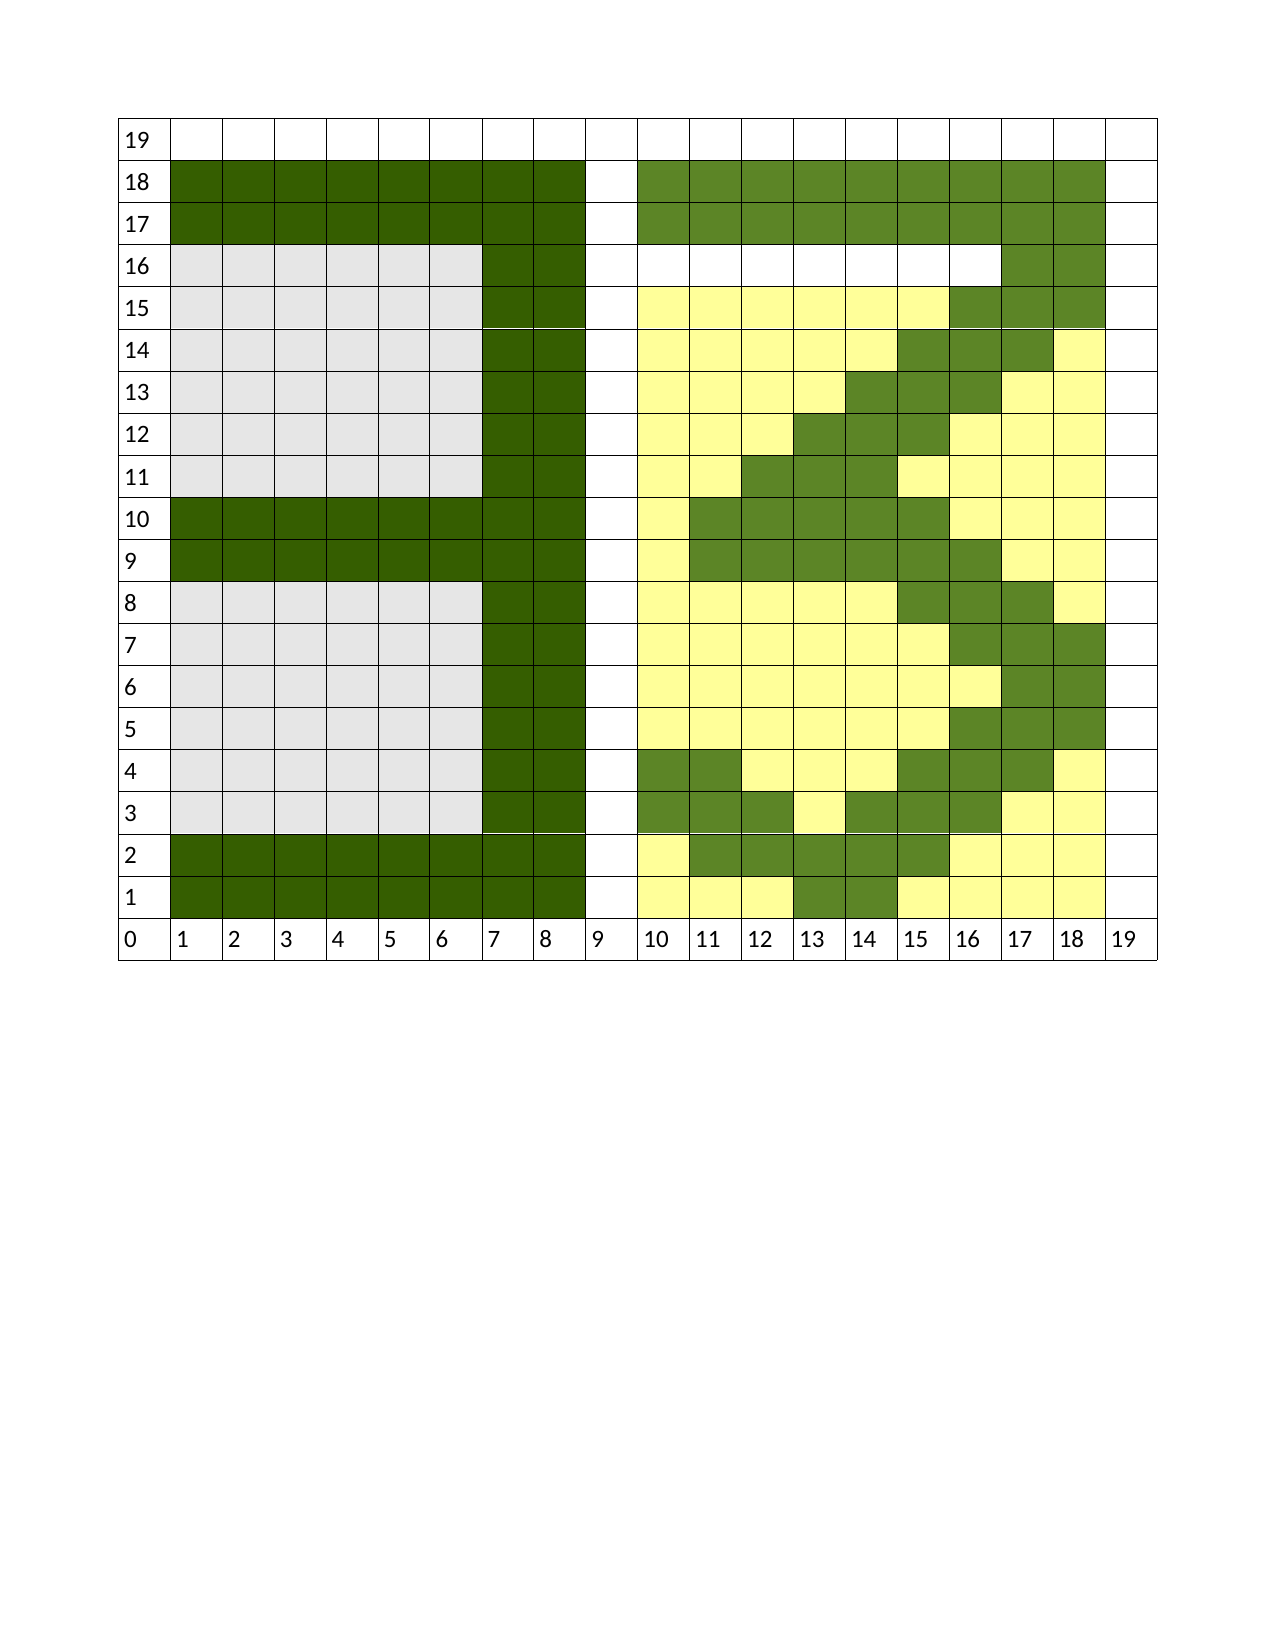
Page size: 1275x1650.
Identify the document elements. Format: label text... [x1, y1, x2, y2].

table_cell [846, 792, 897, 833]
table_cell [171, 372, 222, 413]
table_cell [171, 330, 222, 371]
table_cell [586, 372, 637, 413]
table_cell [223, 498, 274, 539]
table_cell [846, 414, 897, 455]
table_cell [483, 161, 533, 202]
table_cell 11 [690, 919, 741, 960]
table_cell [379, 582, 429, 623]
table_cell [327, 792, 378, 833]
table_cell [483, 456, 533, 497]
table_cell [950, 624, 1001, 665]
table_cell [1054, 203, 1105, 244]
table_cell [950, 708, 1001, 749]
table_cell [1054, 372, 1105, 413]
table_cell 12 [119, 414, 170, 455]
table_cell [1106, 624, 1157, 665]
table_cell [275, 835, 326, 876]
table_cell [1054, 877, 1105, 918]
table_cell [1002, 287, 1053, 328]
table_cell [483, 414, 533, 455]
table_cell [430, 456, 482, 497]
table_cell [1054, 582, 1105, 623]
table_cell [327, 540, 378, 581]
table_cell [794, 877, 845, 918]
table_cell [275, 750, 326, 791]
table_cell 18 [1054, 919, 1105, 960]
table_cell [586, 203, 637, 244]
table_cell [430, 245, 482, 286]
table_cell [950, 203, 1001, 244]
table_cell [379, 330, 429, 371]
table_cell [846, 372, 897, 413]
table_cell [1002, 792, 1053, 833]
table_cell [483, 287, 533, 328]
table_cell [794, 624, 845, 665]
table_cell [223, 877, 274, 918]
table_cell [534, 203, 585, 244]
table_cell [794, 456, 845, 497]
table_header [275, 119, 326, 160]
table_cell [1054, 624, 1105, 665]
table_cell [379, 877, 429, 918]
table_cell [1054, 414, 1105, 455]
table_cell 17 [119, 203, 170, 244]
table_cell [171, 877, 222, 918]
table_cell 15 [119, 287, 170, 328]
table_cell [430, 877, 482, 918]
table_cell [171, 161, 222, 202]
table_cell [586, 456, 637, 497]
table_cell [275, 498, 326, 539]
table_cell [430, 414, 482, 455]
table_cell [275, 245, 326, 286]
table_cell [1106, 877, 1157, 918]
table_cell [846, 624, 897, 665]
table_cell [898, 498, 949, 539]
table_cell [430, 287, 482, 328]
table_cell [742, 245, 793, 286]
table_cell 8 [119, 582, 170, 623]
table_cell [171, 835, 222, 876]
table_cell [327, 161, 378, 202]
table_cell [534, 708, 585, 749]
table_cell [950, 330, 1001, 371]
table_cell [1106, 414, 1157, 455]
table_cell [586, 245, 637, 286]
table_cell [1054, 750, 1105, 791]
table_cell [1002, 414, 1053, 455]
table_cell 14 [119, 330, 170, 371]
table_cell [898, 287, 949, 328]
table_header [898, 119, 949, 160]
table_cell [379, 372, 429, 413]
table_cell [1002, 666, 1053, 707]
table_cell [275, 161, 326, 202]
table_cell [1002, 330, 1053, 371]
table_cell [1054, 666, 1105, 707]
table_cell [638, 750, 689, 791]
table_cell [171, 540, 222, 581]
table_cell [223, 708, 274, 749]
table_cell [846, 877, 897, 918]
table_cell [171, 624, 222, 665]
table_cell [638, 372, 689, 413]
table_cell [430, 582, 482, 623]
table_cell [846, 582, 897, 623]
table_cell [1002, 750, 1053, 791]
table_header [534, 119, 585, 160]
table_cell [742, 666, 793, 707]
table_cell 16 [950, 919, 1001, 960]
table_cell [379, 624, 429, 665]
table_cell [638, 245, 689, 286]
table_cell [638, 540, 689, 581]
table_cell [430, 330, 482, 371]
table_cell [223, 666, 274, 707]
table_cell [1106, 750, 1157, 791]
table_cell [483, 835, 533, 876]
table_cell [950, 245, 1001, 286]
table_cell [586, 624, 637, 665]
table_cell [223, 287, 274, 328]
table_cell [223, 330, 274, 371]
table_cell [690, 414, 741, 455]
table_cell [690, 245, 741, 286]
table_cell [742, 456, 793, 497]
table_cell [1106, 582, 1157, 623]
table_cell [742, 877, 793, 918]
table_cell [846, 540, 897, 581]
table_cell [586, 792, 637, 833]
table_header [379, 119, 429, 160]
table_cell [742, 582, 793, 623]
table_cell [379, 498, 429, 539]
table_cell [898, 372, 949, 413]
table_cell [742, 835, 793, 876]
table_cell [327, 330, 378, 371]
table_cell [950, 161, 1001, 202]
table_cell [534, 792, 585, 833]
table_cell [950, 498, 1001, 539]
table_cell 10 [119, 498, 170, 539]
table_cell [742, 540, 793, 581]
table_cell [483, 792, 533, 833]
table_cell [742, 792, 793, 833]
table_header [690, 119, 741, 160]
table_cell [327, 666, 378, 707]
table_cell [690, 372, 741, 413]
table_cell [950, 287, 1001, 328]
table_cell [794, 330, 845, 371]
table_cell [794, 750, 845, 791]
table_cell [534, 540, 585, 581]
table_cell [690, 877, 741, 918]
table_header 19 [119, 119, 170, 160]
table_cell [171, 792, 222, 833]
table_cell [794, 582, 845, 623]
table_cell [171, 287, 222, 328]
table_cell 3 [275, 919, 326, 960]
table_cell [483, 666, 533, 707]
table_cell [690, 203, 741, 244]
table_cell [275, 624, 326, 665]
table_cell [171, 203, 222, 244]
table_cell [638, 582, 689, 623]
table_cell [223, 792, 274, 833]
table_cell [534, 414, 585, 455]
table_cell [586, 750, 637, 791]
table_cell 1 [171, 919, 222, 960]
table_cell [379, 708, 429, 749]
table_cell [1002, 161, 1053, 202]
table_cell [171, 750, 222, 791]
table_cell [223, 750, 274, 791]
table_cell [794, 161, 845, 202]
table_header [1002, 119, 1053, 160]
table_cell [430, 540, 482, 581]
table_cell 7 [119, 624, 170, 665]
table_cell [327, 877, 378, 918]
table_cell [898, 792, 949, 833]
table_cell 14 [846, 919, 897, 960]
table_cell [379, 835, 429, 876]
table_cell [638, 666, 689, 707]
table_header [950, 119, 1001, 160]
table_cell [950, 414, 1001, 455]
table_cell [950, 835, 1001, 876]
table_cell [379, 792, 429, 833]
table_cell [534, 498, 585, 539]
table_cell [534, 877, 585, 918]
table_cell [430, 624, 482, 665]
table_cell [1002, 498, 1053, 539]
table_cell [638, 456, 689, 497]
table_cell [534, 624, 585, 665]
table_cell [1054, 287, 1105, 328]
table_cell [430, 203, 482, 244]
table_header [1106, 119, 1157, 160]
table_cell [327, 708, 378, 749]
table_cell [534, 372, 585, 413]
table_cell [1054, 498, 1105, 539]
table_cell [1106, 835, 1157, 876]
table_cell [638, 792, 689, 833]
table_cell [275, 287, 326, 328]
table_cell [171, 666, 222, 707]
table_cell [379, 245, 429, 286]
table_cell [534, 666, 585, 707]
table_cell 1 [119, 877, 170, 918]
table_cell [223, 372, 274, 413]
table_cell [898, 750, 949, 791]
table_cell [534, 835, 585, 876]
table_cell [742, 498, 793, 539]
table_cell [638, 708, 689, 749]
table_cell [638, 835, 689, 876]
table_cell [1002, 708, 1053, 749]
table_cell [586, 161, 637, 202]
table_cell [898, 414, 949, 455]
table_cell [1106, 372, 1157, 413]
table_cell [1054, 456, 1105, 497]
table_cell [690, 582, 741, 623]
table_cell [327, 414, 378, 455]
table_cell [846, 835, 897, 876]
table_cell [586, 287, 637, 328]
table_cell [1002, 245, 1053, 286]
table_cell [846, 245, 897, 286]
table_cell [1106, 456, 1157, 497]
table_cell 17 [1002, 919, 1053, 960]
table_cell [534, 245, 585, 286]
table_cell [379, 161, 429, 202]
table_cell [742, 203, 793, 244]
table_cell 7 [483, 919, 533, 960]
table_cell [171, 456, 222, 497]
table_cell [483, 624, 533, 665]
table_cell 9 [119, 540, 170, 581]
table_cell [430, 835, 482, 876]
table_header [846, 119, 897, 160]
table_cell [638, 287, 689, 328]
table_cell [794, 372, 845, 413]
table_cell [1054, 792, 1105, 833]
table_cell [1002, 877, 1053, 918]
table_cell [379, 750, 429, 791]
table_cell [690, 498, 741, 539]
table_cell 2 [223, 919, 274, 960]
table_cell [1106, 161, 1157, 202]
table_cell [379, 456, 429, 497]
table_cell [275, 877, 326, 918]
table_cell 11 [119, 456, 170, 497]
table_cell [1054, 540, 1105, 581]
table_cell 15 [898, 919, 949, 960]
table_cell [794, 414, 845, 455]
table_cell [483, 877, 533, 918]
table_cell [223, 624, 274, 665]
table_cell [586, 835, 637, 876]
table_cell [690, 161, 741, 202]
table_cell [586, 330, 637, 371]
table_cell [690, 835, 741, 876]
table_cell [483, 245, 533, 286]
table_cell 5 [379, 919, 429, 960]
table_cell [483, 203, 533, 244]
table_cell [638, 877, 689, 918]
table_cell [898, 540, 949, 581]
table_cell [327, 582, 378, 623]
table_cell 6 [119, 666, 170, 707]
table_cell [327, 372, 378, 413]
table_cell [1054, 708, 1105, 749]
table_cell [223, 835, 274, 876]
table_cell [742, 624, 793, 665]
table_cell 5 [119, 708, 170, 749]
table_cell [327, 750, 378, 791]
table_cell [275, 792, 326, 833]
table_cell [742, 750, 793, 791]
table_cell [534, 287, 585, 328]
table_cell [690, 708, 741, 749]
table_cell [898, 666, 949, 707]
table_cell [586, 540, 637, 581]
table_cell [223, 414, 274, 455]
table_cell [846, 203, 897, 244]
table_cell [638, 330, 689, 371]
table_cell [275, 456, 326, 497]
table_cell [1106, 287, 1157, 328]
table_cell [1106, 245, 1157, 286]
table_cell [846, 750, 897, 791]
table_cell [742, 372, 793, 413]
table_cell [690, 287, 741, 328]
table_cell 16 [119, 245, 170, 286]
table_cell [1002, 456, 1053, 497]
table_cell [950, 877, 1001, 918]
table_cell [327, 835, 378, 876]
table_cell [534, 456, 585, 497]
table_cell [794, 245, 845, 286]
table_cell [327, 624, 378, 665]
table_cell [898, 708, 949, 749]
table_cell [1106, 540, 1157, 581]
table_cell [898, 835, 949, 876]
table_cell [846, 708, 897, 749]
table_header [586, 119, 637, 160]
table_cell [950, 456, 1001, 497]
table_cell [1002, 540, 1053, 581]
table_cell [223, 245, 274, 286]
table_cell [275, 708, 326, 749]
table_cell 9 [586, 919, 637, 960]
table_cell [483, 540, 533, 581]
table_cell [327, 498, 378, 539]
table_cell 6 [430, 919, 482, 960]
table_cell [171, 708, 222, 749]
table_cell [742, 708, 793, 749]
table_cell [379, 666, 429, 707]
table_cell [534, 750, 585, 791]
table_cell [638, 414, 689, 455]
table_cell [171, 498, 222, 539]
table_cell [898, 877, 949, 918]
table_cell 8 [534, 919, 585, 960]
table_cell [690, 456, 741, 497]
table_cell 2 [119, 835, 170, 876]
table_cell [742, 414, 793, 455]
table_cell [483, 498, 533, 539]
table_cell [794, 666, 845, 707]
table_cell [223, 456, 274, 497]
table_header [223, 119, 274, 160]
table_cell [1002, 624, 1053, 665]
table_cell [275, 666, 326, 707]
table_cell [898, 456, 949, 497]
table_cell [430, 708, 482, 749]
table_cell [846, 498, 897, 539]
table_cell [1002, 582, 1053, 623]
table_cell [586, 414, 637, 455]
table_cell [483, 372, 533, 413]
table_cell [638, 498, 689, 539]
table_cell [171, 414, 222, 455]
table_cell [586, 708, 637, 749]
table_cell [638, 203, 689, 244]
table_cell [794, 792, 845, 833]
table_cell [379, 540, 429, 581]
table_cell [223, 582, 274, 623]
table_cell [898, 330, 949, 371]
table_cell [898, 582, 949, 623]
table_cell [742, 330, 793, 371]
table_cell [430, 372, 482, 413]
table_cell [223, 540, 274, 581]
table_cell [690, 750, 741, 791]
table_cell [950, 540, 1001, 581]
table_cell [638, 624, 689, 665]
table_cell 10 [638, 919, 689, 960]
table_header [794, 119, 845, 160]
table_cell [794, 287, 845, 328]
table_cell [898, 245, 949, 286]
table_cell [950, 750, 1001, 791]
table_cell [483, 330, 533, 371]
table_cell [950, 582, 1001, 623]
table_cell [1054, 330, 1105, 371]
table_cell [846, 161, 897, 202]
table_cell [794, 203, 845, 244]
table_cell [275, 330, 326, 371]
table_cell [950, 666, 1001, 707]
table_cell [742, 287, 793, 328]
table_cell [534, 330, 585, 371]
table_cell [586, 498, 637, 539]
table_cell [1106, 792, 1157, 833]
table_header [483, 119, 533, 160]
table_header [430, 119, 482, 160]
table_header [171, 119, 222, 160]
table_cell 19 [1106, 919, 1157, 960]
table_cell [846, 330, 897, 371]
table_cell 0 [119, 919, 170, 960]
table_header [327, 119, 378, 160]
table_cell [223, 203, 274, 244]
table_cell [794, 708, 845, 749]
table_header [742, 119, 793, 160]
table_cell [430, 666, 482, 707]
table_cell [1002, 372, 1053, 413]
table_cell 12 [742, 919, 793, 960]
table_cell [430, 498, 482, 539]
table_cell [534, 582, 585, 623]
table_cell [794, 835, 845, 876]
table_cell [794, 498, 845, 539]
table_cell [430, 792, 482, 833]
table_cell [327, 287, 378, 328]
table_cell [275, 582, 326, 623]
table_cell [430, 161, 482, 202]
table_cell [1106, 666, 1157, 707]
table_cell 4 [119, 750, 170, 791]
table_cell [1054, 161, 1105, 202]
table_cell 4 [327, 919, 378, 960]
table_cell [327, 245, 378, 286]
table_cell [846, 666, 897, 707]
table_header [638, 119, 689, 160]
table_cell [171, 245, 222, 286]
table_cell [898, 203, 949, 244]
table_cell [690, 540, 741, 581]
table_cell [275, 540, 326, 581]
table_cell [586, 582, 637, 623]
table_cell [430, 750, 482, 791]
table_cell [898, 161, 949, 202]
table_cell [379, 287, 429, 328]
table_cell [379, 203, 429, 244]
table_cell [1002, 203, 1053, 244]
table_cell 13 [119, 372, 170, 413]
table_cell [690, 792, 741, 833]
table_cell [950, 792, 1001, 833]
table_cell [690, 624, 741, 665]
table_cell [950, 372, 1001, 413]
table_cell [534, 161, 585, 202]
table_cell [898, 624, 949, 665]
table_cell [742, 161, 793, 202]
table_cell 13 [794, 919, 845, 960]
table_cell [379, 414, 429, 455]
table_cell [846, 456, 897, 497]
table_cell [275, 203, 326, 244]
table_cell [223, 161, 274, 202]
table_cell [275, 414, 326, 455]
table_cell [1054, 835, 1105, 876]
table_cell [327, 456, 378, 497]
table_header [1054, 119, 1105, 160]
table_cell [690, 330, 741, 371]
table_cell [690, 666, 741, 707]
table_cell [794, 540, 845, 581]
table_cell [1054, 245, 1105, 286]
table_cell [1106, 330, 1157, 371]
table_cell [586, 877, 637, 918]
table_cell [483, 708, 533, 749]
table_cell [1106, 203, 1157, 244]
table_cell 3 [119, 792, 170, 833]
table_cell [327, 203, 378, 244]
table_cell [1106, 708, 1157, 749]
table_cell [483, 750, 533, 791]
table_cell [586, 666, 637, 707]
table_cell [1002, 835, 1053, 876]
table_cell 18 [119, 161, 170, 202]
table_cell [846, 287, 897, 328]
table_cell [483, 582, 533, 623]
table_cell [275, 372, 326, 413]
table_cell [171, 582, 222, 623]
table_cell [1106, 498, 1157, 539]
table_cell [638, 161, 689, 202]
